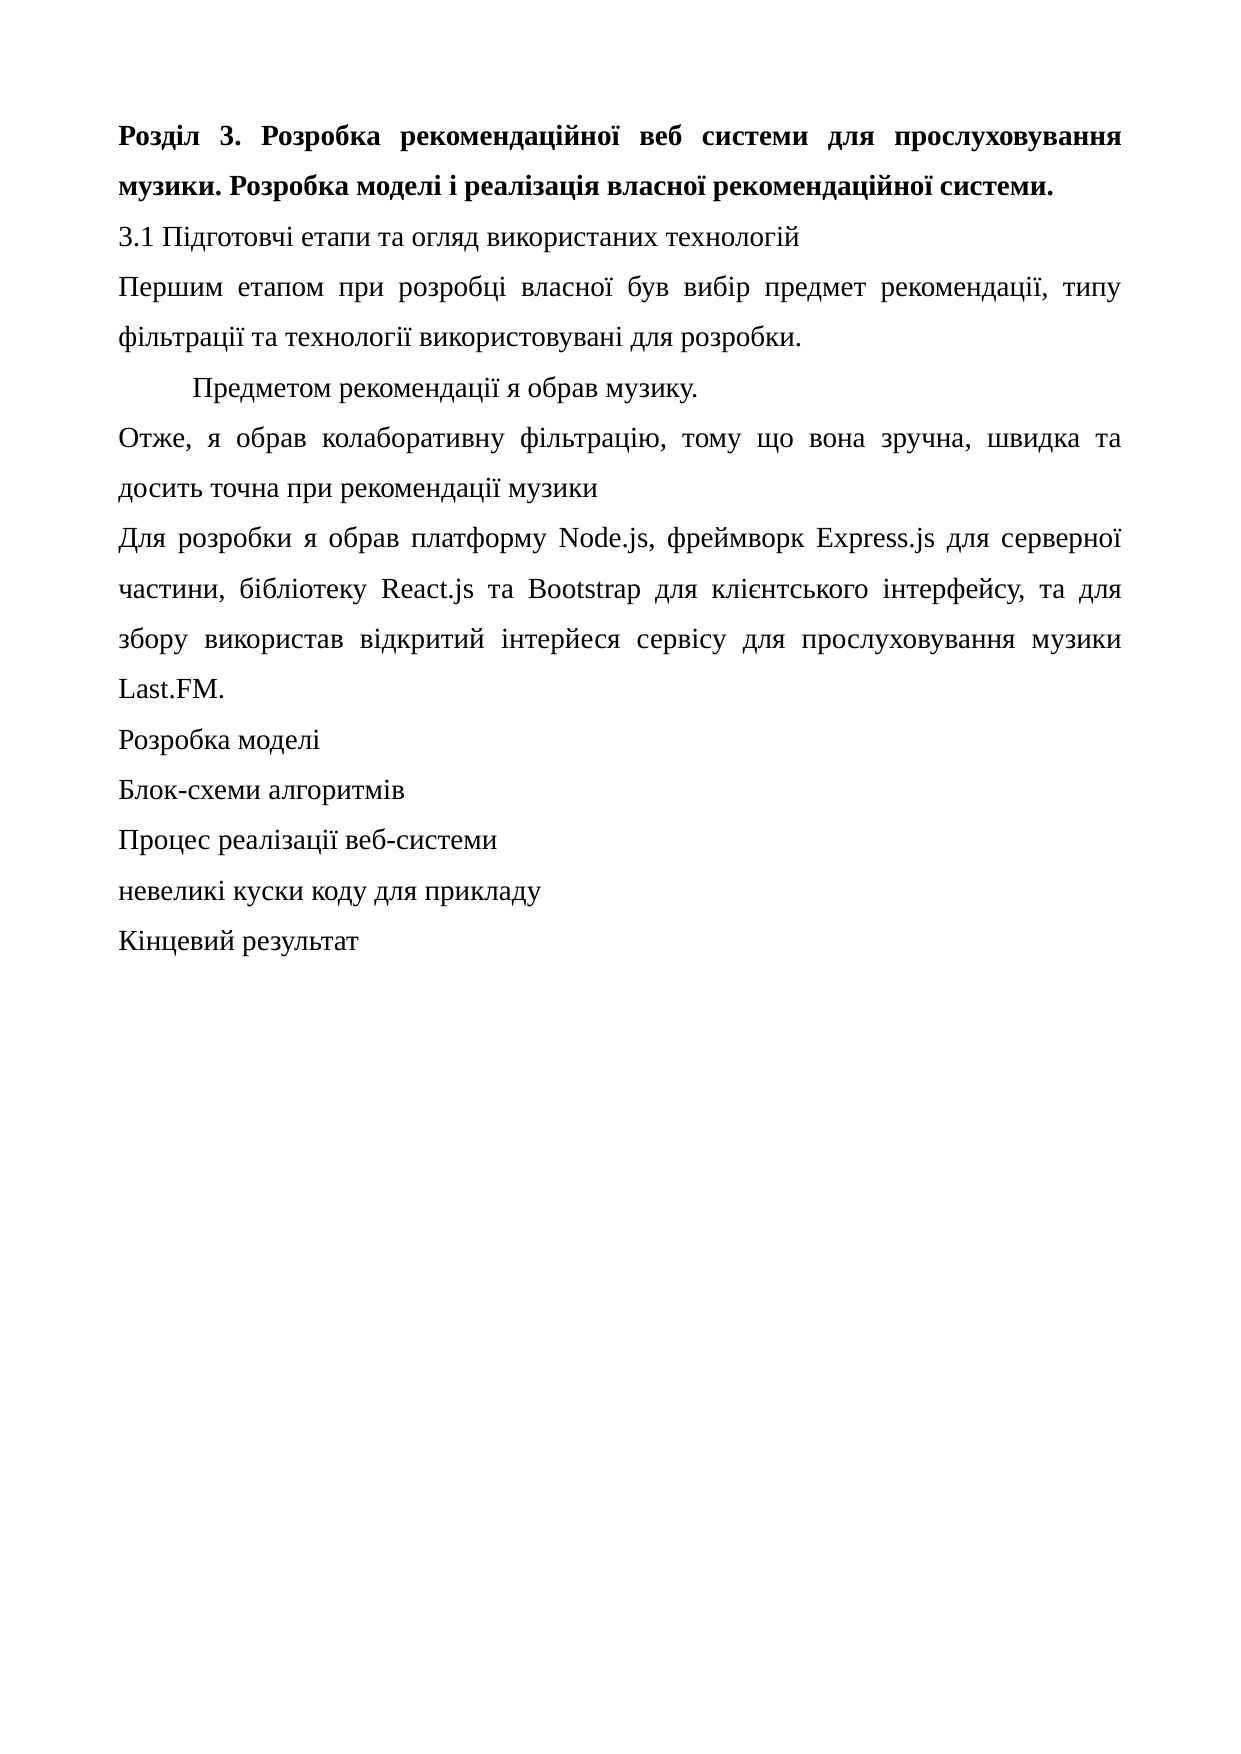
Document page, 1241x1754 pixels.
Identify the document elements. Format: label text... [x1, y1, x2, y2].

text невеликі куски коду для прикладу [118, 873, 1123, 906]
text Першим етапом при розробці власної був вибір предмет рекомендації, типу фільтрації та технології використовувані для розробки. [118, 269, 1123, 353]
text Розробка моделі [118, 722, 1123, 755]
subtitle Розділ 3. Розробка рекомендаційної веб системи для прослуховування музики. Розробка моделі і реалізація власної рекомендаційної системи. [118, 118, 1123, 202]
text Кінцевий результат [118, 923, 1123, 957]
text Блок-схеми алгоритмів [118, 772, 1123, 806]
text Отже, я обрав колаборативну фільтрацію, тому що вона зручна, швидка та досить точна при рекомендації музики [118, 420, 1123, 504]
text Процес реалізації веб-системи [118, 822, 1123, 856]
text Для розробки я обрав платформу Node.js, фреймворк Express.js для серверної частини, бібліотеку React.js та Bootstrap для клієнтського інтерфейсу, та для збору використав відкритий інтерйеся сервісу для прослуховування музики Last.FM. [118, 521, 1123, 705]
subtitle 3.1 Підготовчі етапи та огляд використаних технологій [118, 219, 1123, 252]
text Предметом рекомендації я обрав музику. [118, 370, 1123, 403]
